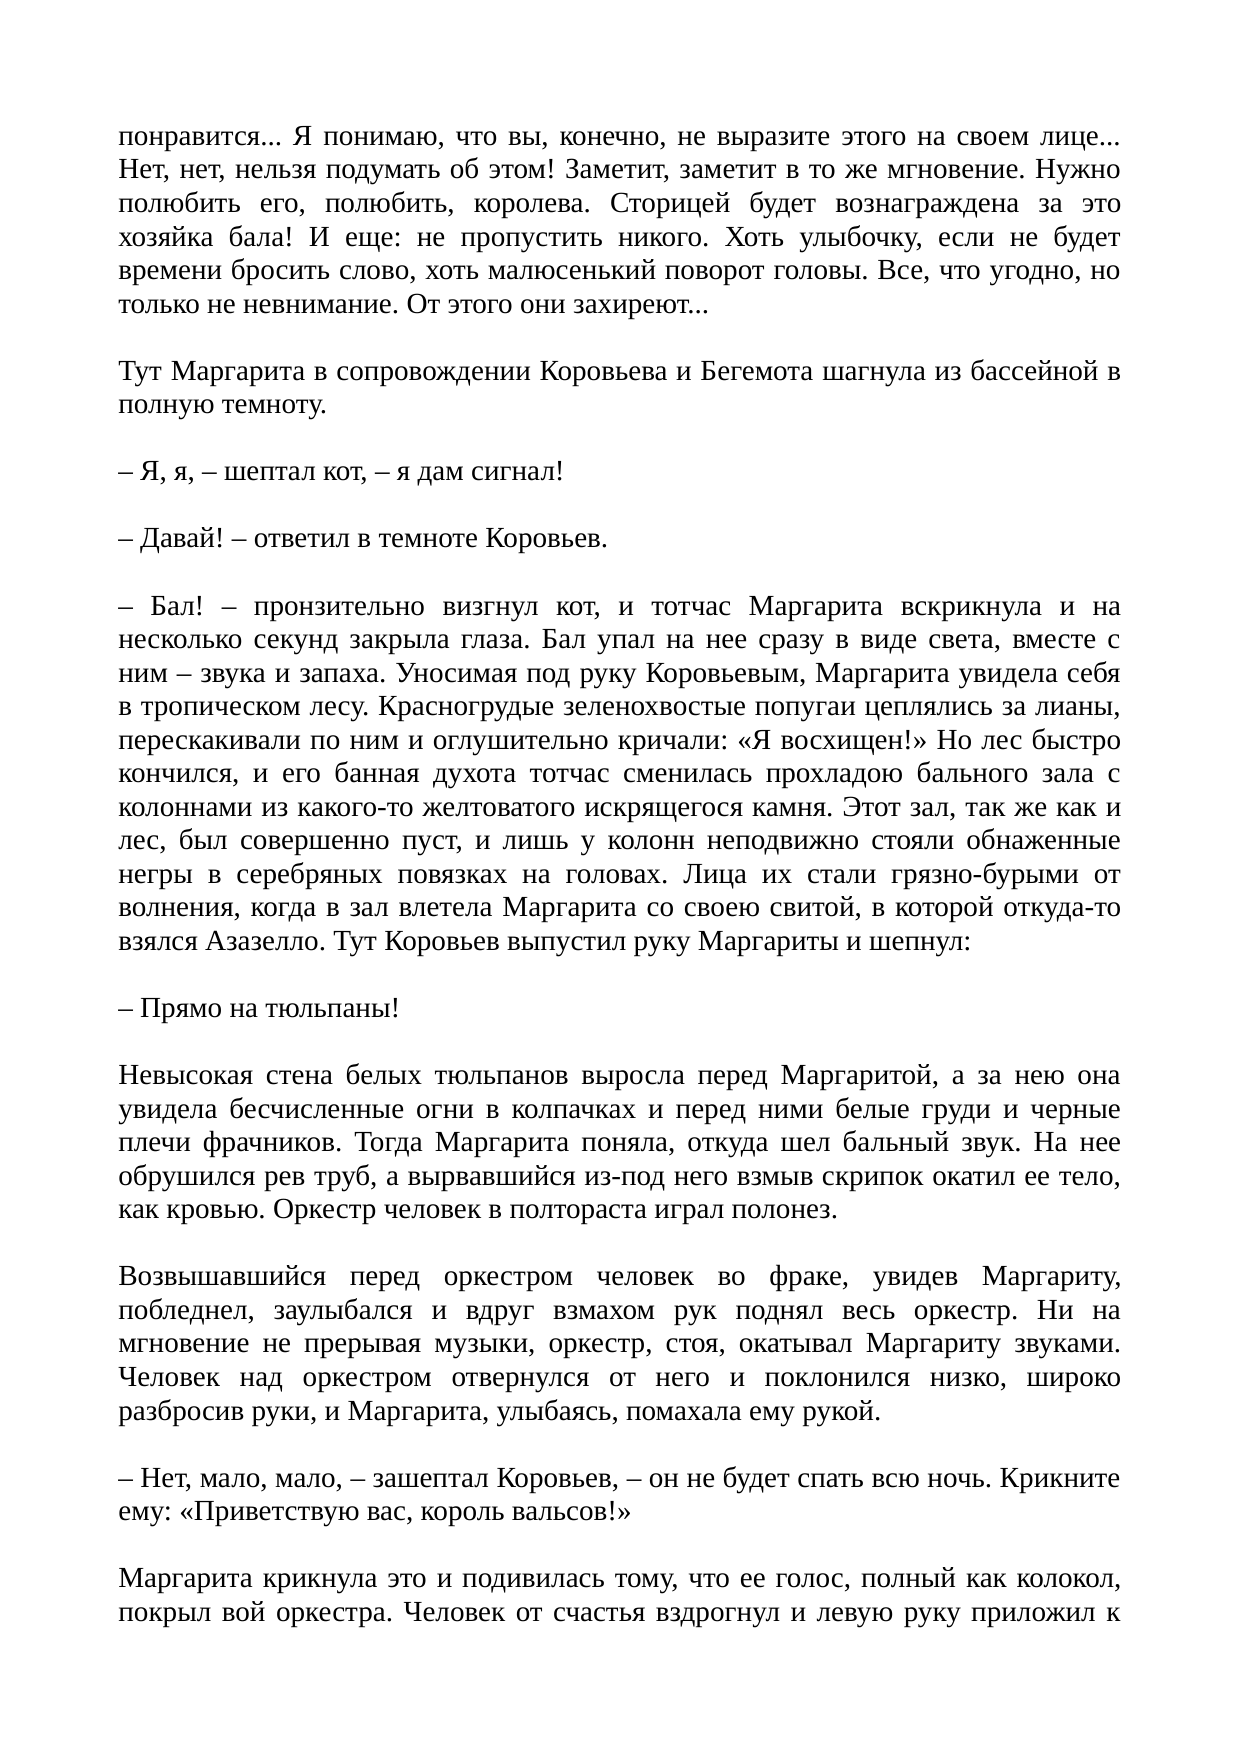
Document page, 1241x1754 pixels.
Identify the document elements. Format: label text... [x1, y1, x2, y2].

text – Прямо на тюльпаны! [118, 990, 1122, 1024]
text – Давай! – ответил в темноте Коровьев. [118, 521, 1122, 554]
text – Нет, мало, мало, – зашептал Коровьев, – он не будет спать всю ночь. Крикните ему: «Приветствую вас, король вальсов!» [118, 1460, 1122, 1527]
text – Бал! – пронзительно визгнул кот, и тотчас Маргарита вскрикнула и на несколько секунд закрыла глаза. Бал упал на нее сразу в виде света, вместе с ним – звука и запаха. Уносимая под руку Коровьевым, Маргарита увидела себя в тропическом лесу. Красногрудые зеленохвостые попугаи цеплялись за лианы, перескакивали по ним и оглушительно кричали: «Я восхищен!» Но лес быстро кончился, и его банная духота тотчас сменилась прохладою бального зала с колоннами из какого-то желтоватого искрящегося камня. Этот зал, так же как и лес, был совершенно пуст, и лишь у колонн неподвижно стояли обнаженные негры в серебряных повязках на головах. Лица их стали грязно-бурыми от волнения, когда в зал влетела Маргарита со своею свитой, в которой откуда-то взялся Азазелло. Тут Коровьев выпустил руку Маргариты и шепнул: [118, 588, 1122, 957]
text Маргарита крикнула это и подивилась тому, что ее голос, полный как колокол, покрыл вой оркестра. Человек от счастья вздрогнул и левую руку приложил к [118, 1560, 1122, 1627]
text Невысокая стена белых тюльпанов выросла перед Маргаритой, а за нею она увидела бесчисленные огни в колпачках и перед ними белые груди и черные плечи фрачников. Тогда Маргарита поняла, откуда шел бальный звук. На нее обрушился рев труб, а вырвавшийся из-под него взмыв скрипок окатил ее тело, как кровью. Оркестр человек в полтораста играл полонез. [118, 1057, 1122, 1225]
text Возвышавшийся перед оркестром человек во фраке, увидев Маргариту, побледнел, заулыбался и вдруг взмахом рук поднял весь оркестр. Ни на мгновение не прерывая музыки, оркестр, стоя, окатывал Маргариту звуками. Человек над оркестром отвернулся от него и поклонился низко, широко разбросив руки, и Маргарита, улыбаясь, помахала ему рукой. [118, 1258, 1122, 1426]
text понравится... Я понимаю, что вы, конечно, не выразите этого на своем лице... Нет, нет, нельзя подумать об этом! Заметит, заметит в то же мгновение. Нужно полюбить его, полюбить, королева. Сторицей будет вознаграждена за это хозяйка бала! И еще: не пропустить никого. Хоть улыбочку, если не будет времени бросить слово, хоть малюсенький поворот головы. Все, что угодно, но только не невнимание. От этого они захиреют... [118, 118, 1122, 319]
text Тут Маргарита в сопровождении Коровьева и Бегемота шагнула из бассейной в полную темноту. [118, 353, 1122, 420]
text – Я, я, – шептал кот, – я дам сигнал! [118, 453, 1122, 487]
